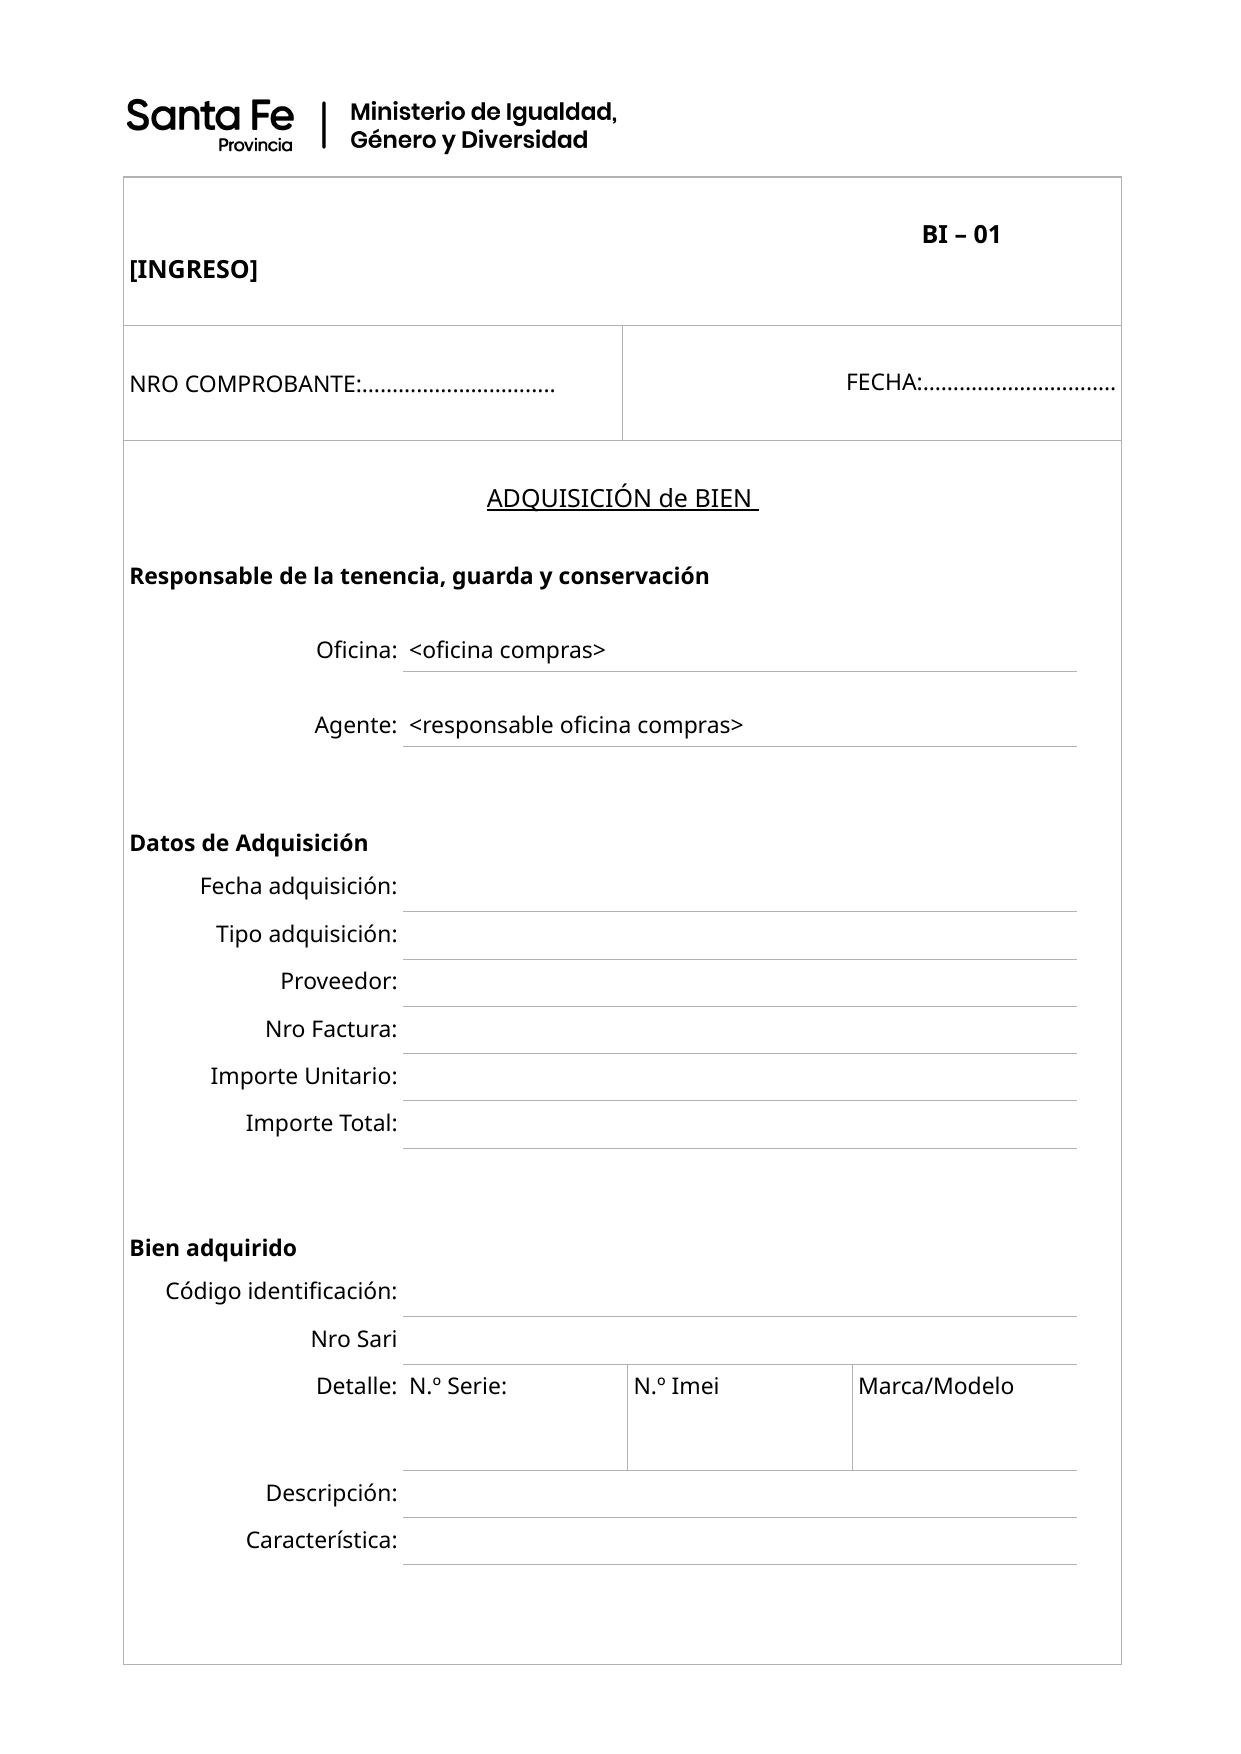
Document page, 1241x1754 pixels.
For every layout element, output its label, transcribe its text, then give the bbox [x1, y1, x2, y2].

table_cell [403, 1471, 1077, 1517]
table_cell [1077, 671, 1121, 746]
table_cell Nro Sari [124, 1316, 403, 1363]
table_cell Datos de Adquisición [124, 790, 1121, 864]
table_cell [124, 746, 403, 790]
table_cell [1077, 1006, 1121, 1053]
table_cell <oficina compras> [403, 597, 1077, 671]
table_cell FECHA:………………………….. [623, 326, 1121, 440]
table_cell [124, 1148, 403, 1195]
table_cell Nro Factura: [124, 1006, 403, 1053]
table_cell <responsable oficina compras> [403, 672, 1077, 746]
table_cell N.º Serie: [403, 1365, 627, 1470]
table_cell [1077, 864, 1121, 911]
table_cell [403, 1518, 1077, 1564]
table_cell Código identificación: [124, 1269, 403, 1316]
table_header BI – 01 [INGRESO] [124, 178, 1121, 325]
table_cell Agente: [124, 671, 403, 746]
table_cell Descripción: [124, 1470, 403, 1517]
table_cell [1077, 1364, 1121, 1470]
table_cell [403, 747, 1077, 790]
table_cell [1077, 911, 1121, 958]
table_cell [1077, 1269, 1121, 1316]
table_cell [1077, 1470, 1121, 1517]
table_cell [403, 1007, 1077, 1053]
table_cell [1077, 1316, 1121, 1363]
table_cell Tipo adquisición: [124, 911, 403, 958]
table_cell [1077, 1517, 1121, 1564]
table_cell [1077, 1100, 1121, 1148]
table_cell Detalle: [124, 1364, 403, 1470]
table_cell [600, 1565, 1077, 1664]
table_cell [124, 1564, 600, 1664]
table_cell [1077, 746, 1121, 790]
table_cell N.º Imei [628, 1365, 852, 1470]
table_cell [1077, 1564, 1121, 1664]
table_cell Oficina: [124, 597, 403, 671]
table_cell Bien adquirido [124, 1195, 1121, 1269]
table_cell Marca/Modelo [853, 1365, 1077, 1470]
table_cell [403, 1317, 1077, 1363]
table_cell Responsable de la tenencia, guarda y conservación [124, 520, 1121, 597]
table_cell [403, 912, 1077, 958]
table_cell Importe Unitario: [124, 1053, 403, 1100]
table_cell Importe Total: [124, 1100, 403, 1148]
table_cell [403, 1269, 1077, 1316]
table_cell Fecha adquisición: [124, 864, 403, 911]
picture [102, 79, 651, 165]
table_cell [403, 864, 1077, 911]
table_cell [403, 1054, 1077, 1100]
table_cell [403, 1101, 1077, 1148]
table_cell [1077, 597, 1121, 671]
table_cell [403, 1149, 1077, 1195]
table_cell [1077, 959, 1121, 1006]
table_cell [403, 960, 1077, 1006]
table_cell NRO COMPROBANTE:………………………..... [124, 326, 622, 440]
table_cell [1077, 1053, 1121, 1100]
table_cell ADQUISICIÓN de BIEN [124, 441, 1121, 520]
table_cell Característica: [124, 1517, 403, 1564]
table_cell Proveedor: [124, 959, 403, 1006]
table_cell [1077, 1148, 1121, 1195]
